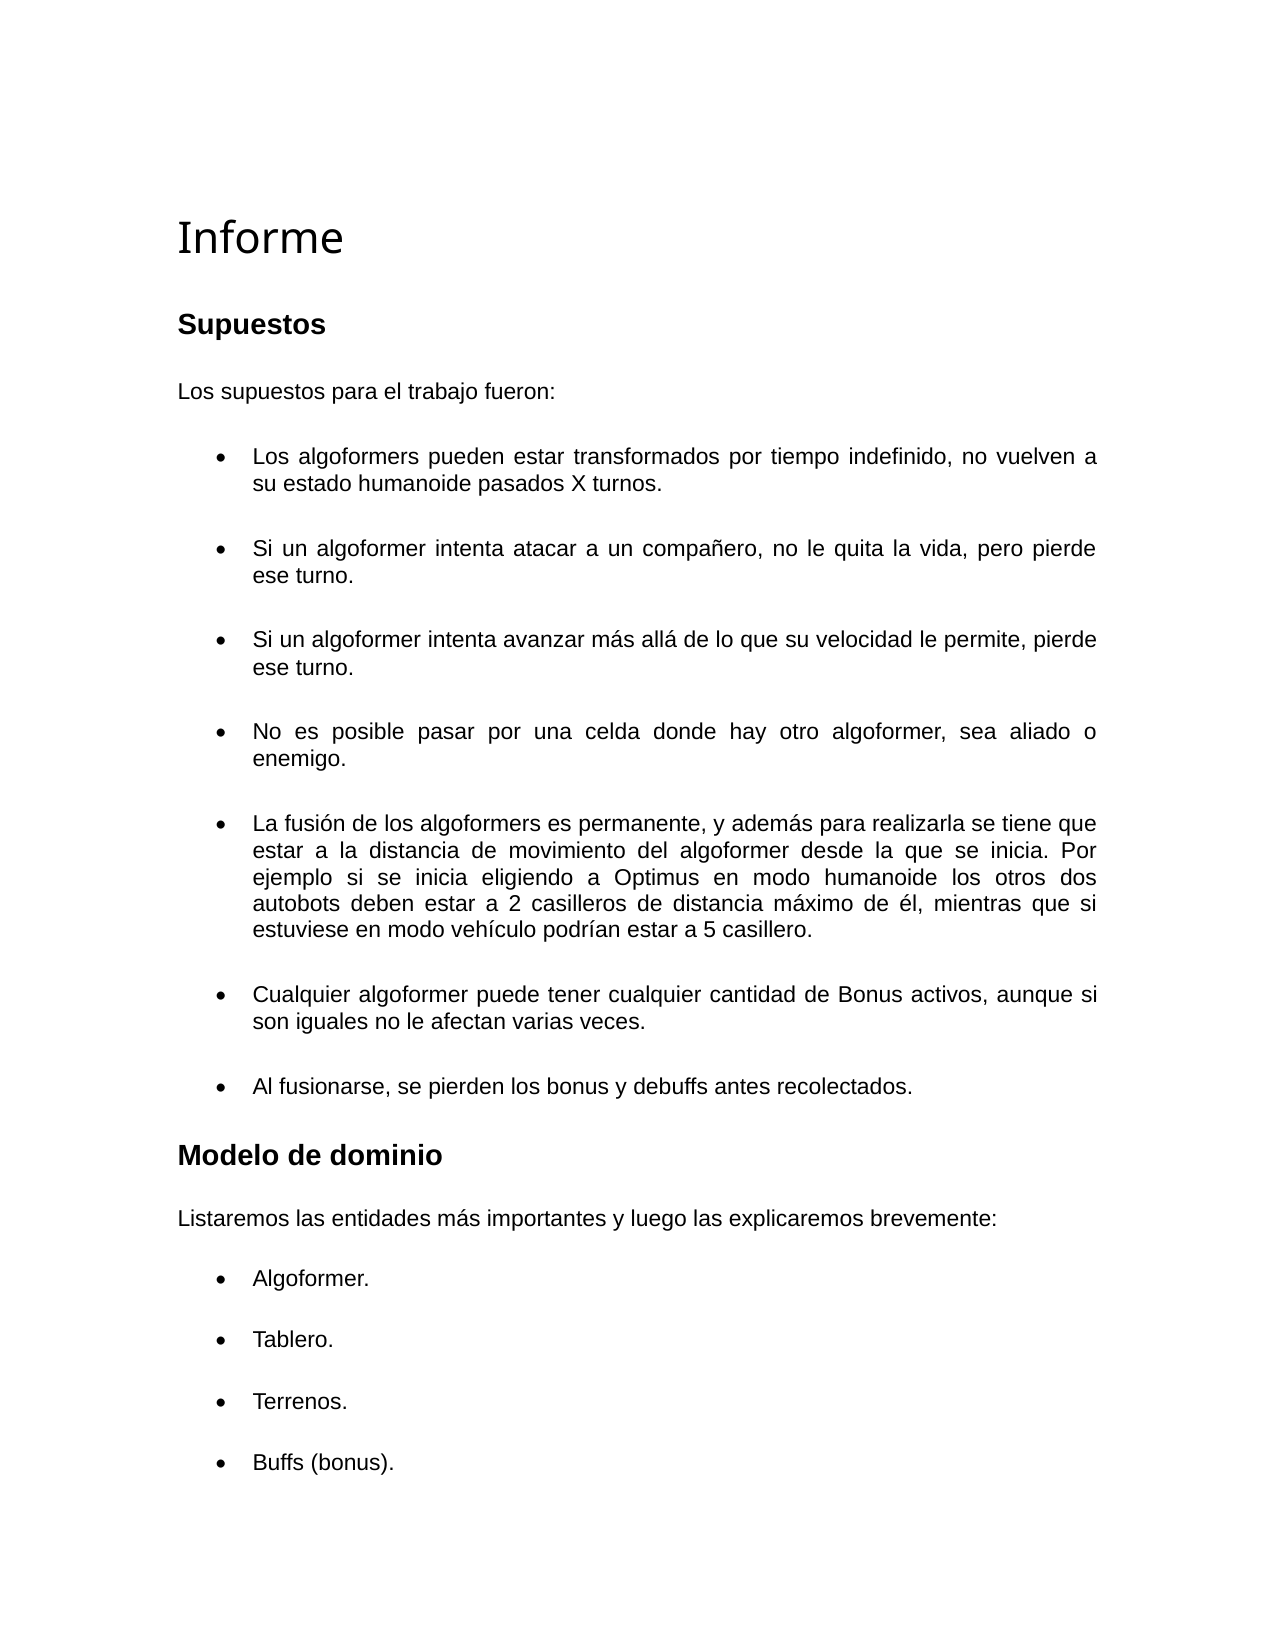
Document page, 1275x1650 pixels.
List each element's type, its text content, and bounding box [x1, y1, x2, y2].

text Modelo de dominio [177, 1138, 1098, 1171]
list La fusión de los algoformers es permanente, y además para realizarla se tiene que estar a la distancia de movimiento del algoformer desde la que se inicia. Por ejemplo si se inicia eligiendo a Optimus en modo humanoide los otros dos autobots deben estar a 2 casilleros de distancia máximo de él, mientras que si estuviese en modo vehículo podrían estar a 5 casillero. [215, 809, 1098, 943]
list No es posible pasar por una celda donde hay otro algoformer, sea aliado o enemigo. [215, 717, 1098, 772]
text Listaremos las entidades más importantes y luego las explicaremos brevemente: [177, 1204, 1098, 1231]
text Supuestos [177, 307, 1098, 340]
text Informe [177, 207, 1098, 267]
list Si un algoformer intenta atacar a un compañero, no le quita la vida, pero pierde ese turno. [215, 534, 1098, 588]
list Buffs (bonus). [215, 1448, 1098, 1476]
list Tablero. [215, 1326, 1098, 1353]
list Algoformer. [215, 1264, 1098, 1292]
list Cualquier algoformer puede tener cualquier cantidad de Bonus activos, aunque si son iguales no le afectan varias veces. [215, 980, 1098, 1034]
list Si un algoformer intenta avanzar más allá de lo que su velocidad le permite, pierde ese turno. [215, 626, 1098, 680]
list Al fusionarse, se pierden los bonus y debuffs antes recolectados. [215, 1072, 1098, 1100]
list Terrenos. [215, 1387, 1098, 1415]
text Los supuestos para el trabajo fueron: [177, 378, 1098, 404]
list Los algoformers pueden estar transformados por tiempo indefinido, no vuelven a su estado humanoide pasados X turnos. [215, 442, 1098, 496]
